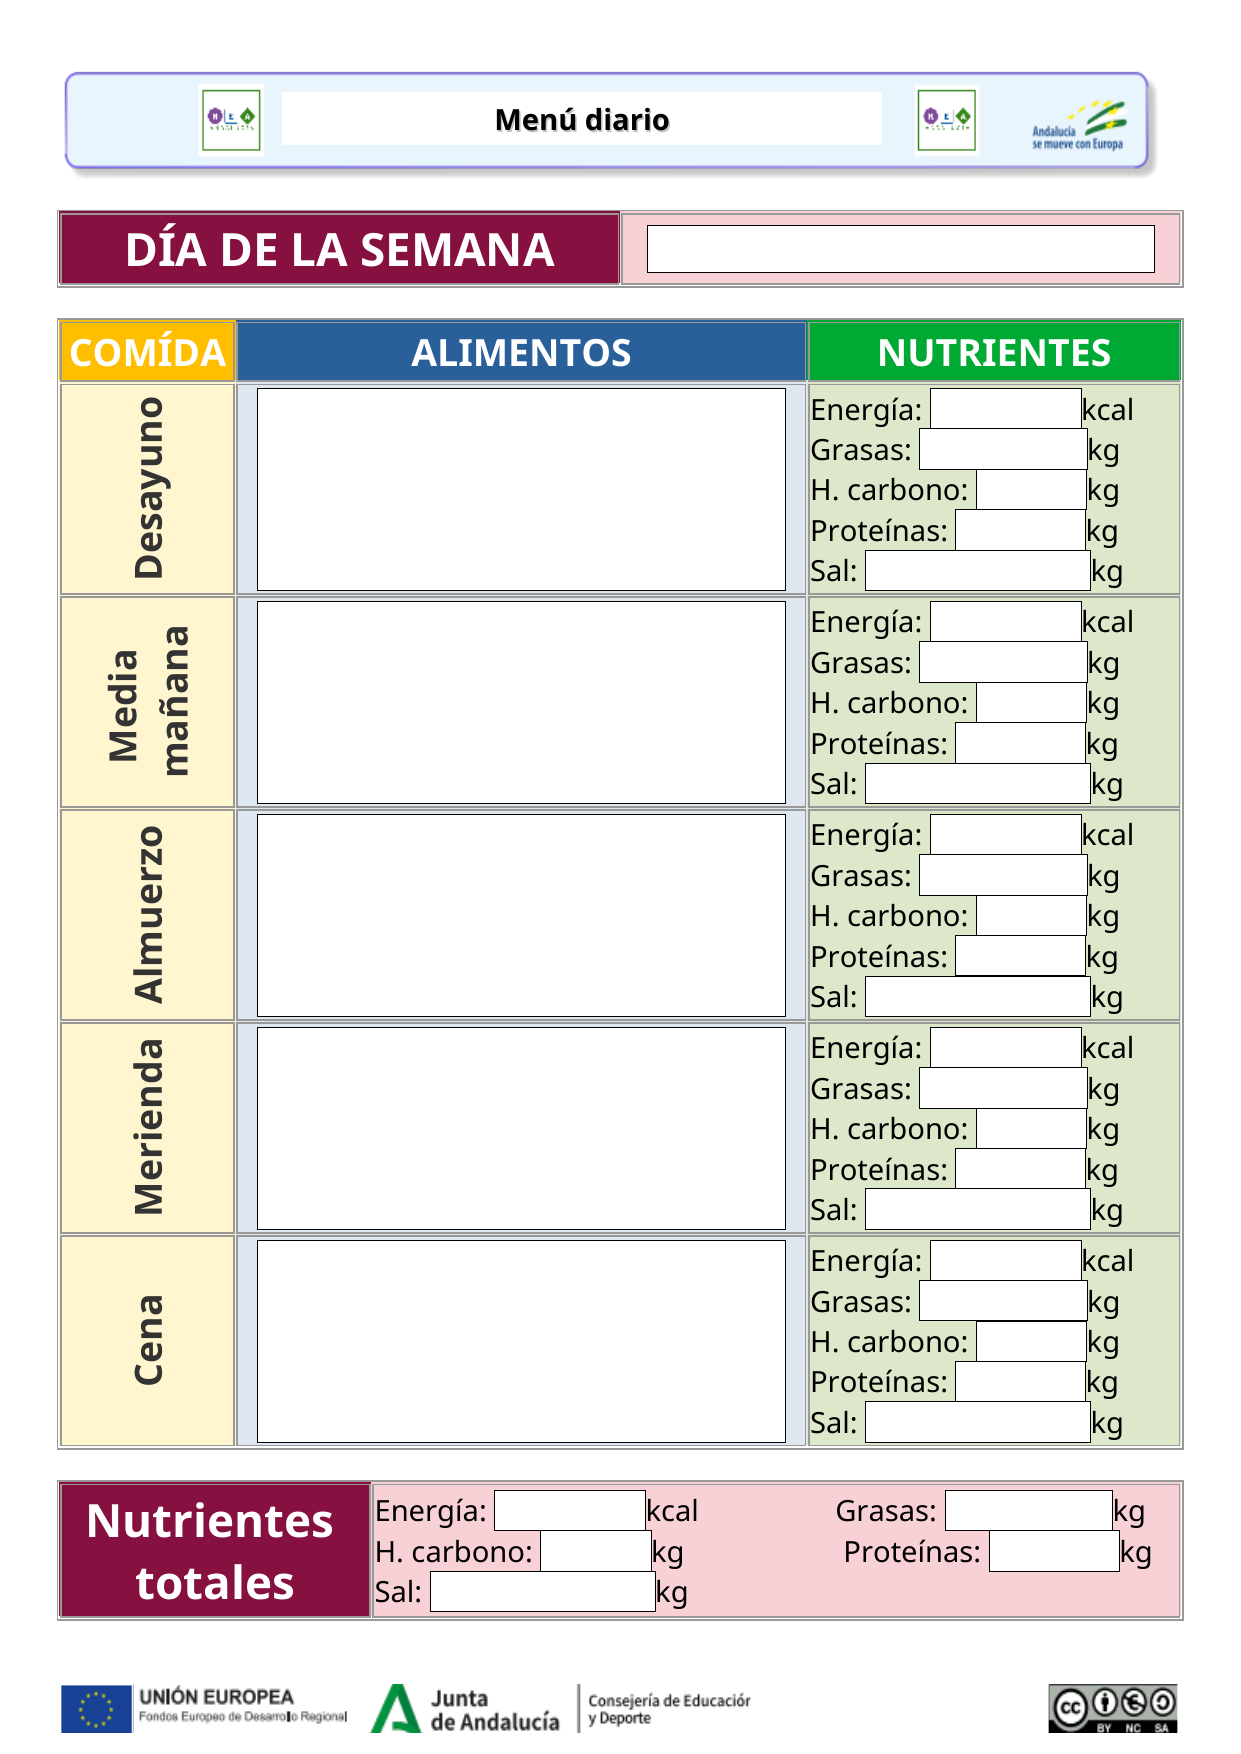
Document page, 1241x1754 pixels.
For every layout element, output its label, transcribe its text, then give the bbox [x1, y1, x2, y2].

picture [53, 62, 1174, 185]
table_cell Desayuno [62, 385, 233, 593]
table_cell [238, 811, 805, 1019]
table_header COMÍDA [62, 323, 233, 380]
table_header Nutrientes totales [62, 1485, 369, 1616]
table_cell [238, 1237, 805, 1445]
table_cell Energía: kcal Grasas: kg H. carbono: kg Proteínas: kg Sal: kg [810, 1024, 1179, 1232]
table_header NUTRIENTES [810, 323, 1179, 380]
table_cell Media mañana [62, 598, 233, 806]
table_cell Energía: kcal Grasas: kg H. carbono: kg Proteínas: kg Sal: kg [810, 811, 1179, 1019]
table_cell Energía: kcal Grasas: kg H. carbono: kg Proteínas: kg Sal: kg [810, 598, 1179, 806]
table_header Energía: kcal Grasas: kg H. carbono: kg Proteínas: kg Sal: kg [374, 1485, 1179, 1616]
table_cell Merienda [62, 1024, 233, 1232]
table_cell [238, 598, 805, 806]
table_cell Energía: kcal Grasas: kg H. carbono: kg Proteínas: kg Sal: kg [810, 385, 1179, 593]
table_cell Cena [62, 1237, 233, 1445]
table_header ALIMENTOS [238, 323, 805, 380]
table_cell Almuerzo [62, 811, 233, 1019]
table_cell [238, 385, 805, 593]
table_cell [238, 1024, 805, 1232]
table_header DÍA DE LA SEMANA [62, 215, 618, 283]
table_cell Energía: kcal Grasas: kg H. carbono: kg Proteínas: kg Sal: kg [810, 1237, 1179, 1445]
table_header [623, 215, 1179, 283]
